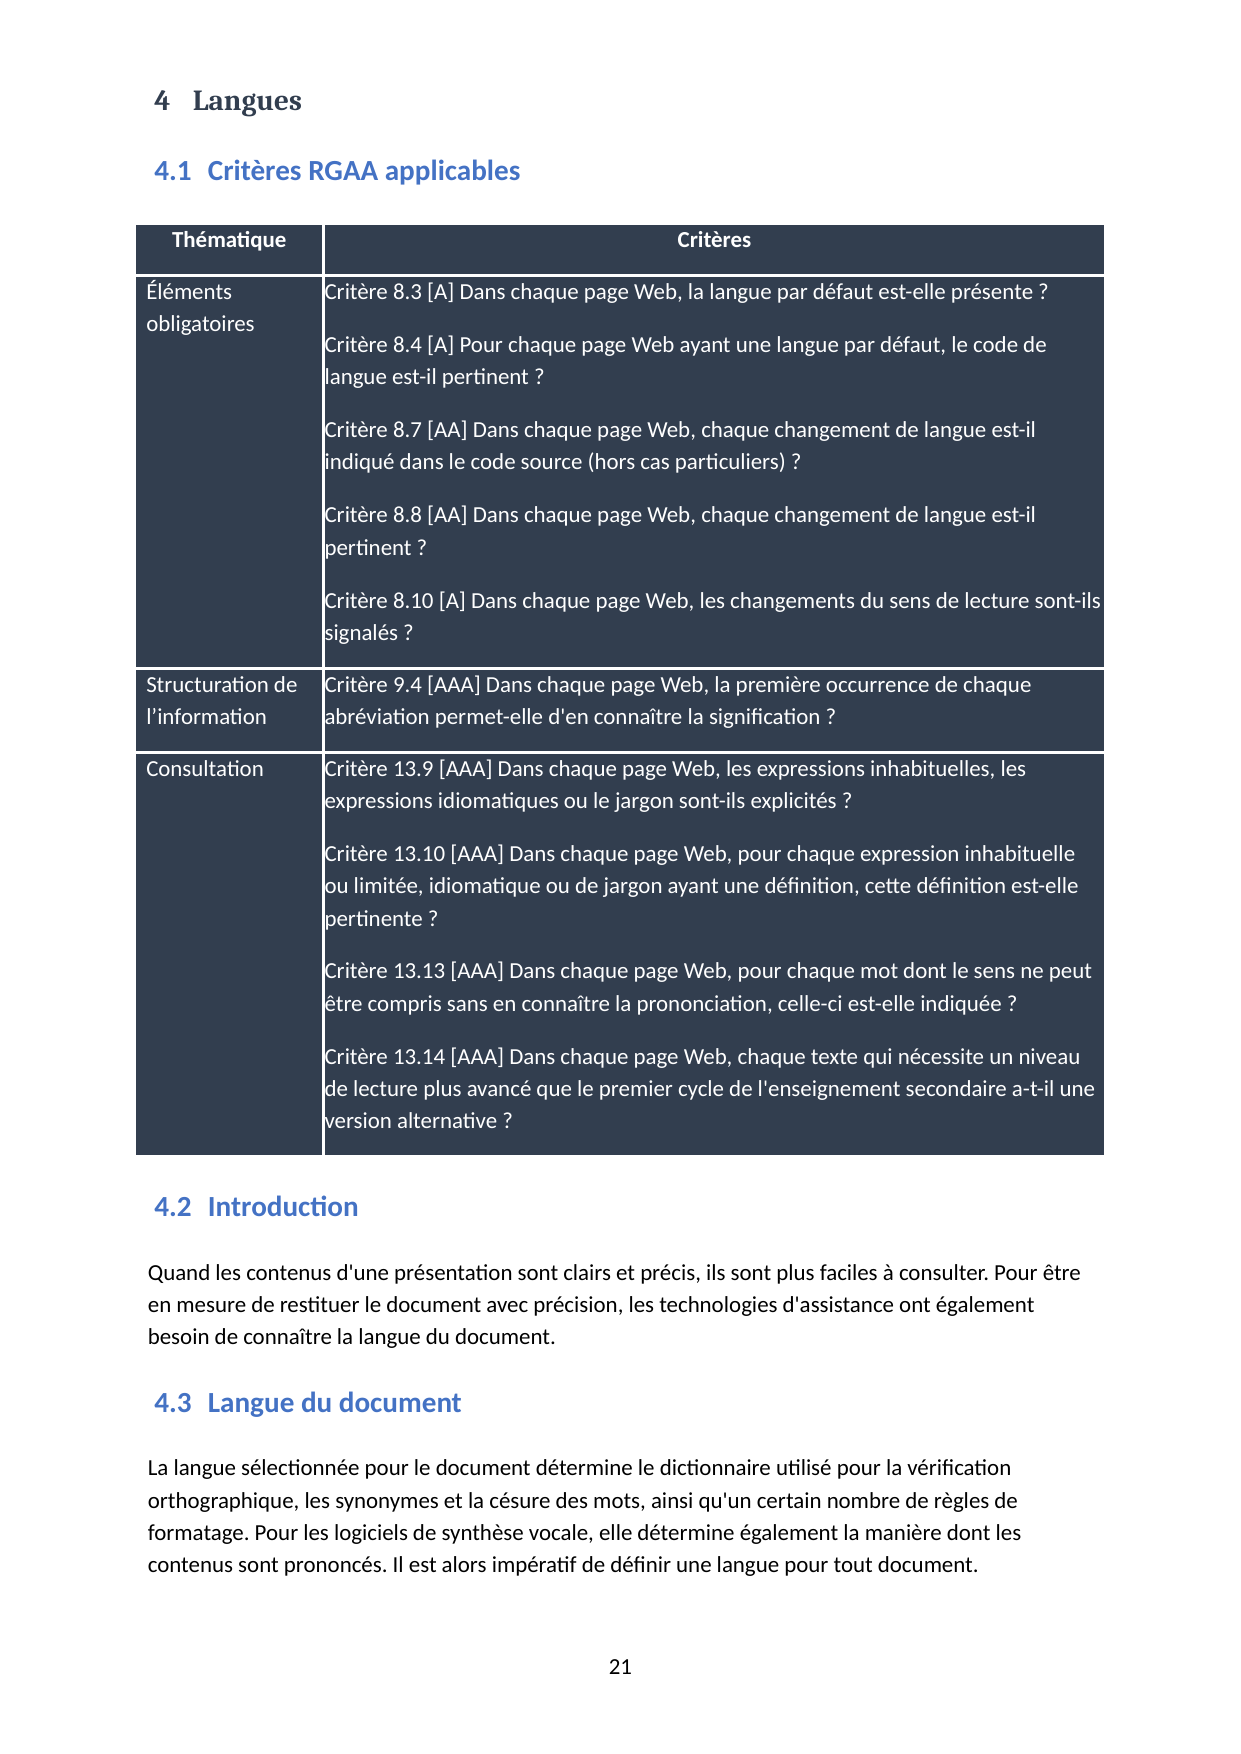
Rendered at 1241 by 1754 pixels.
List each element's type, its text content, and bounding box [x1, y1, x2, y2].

text Quand les contenus d'une présentation sont clairs et précis, ils sont plus faciles à consulter. Pour être en mesure de restituer le document avec précision, les technologies d'assistance ont également besoin de connaître la langue du document. [148, 1258, 1093, 1350]
table_cell Critère 13.9 [AAA] Dans chaque page Web, les expressions inhabituelles, les expressions idiomatiques ou le jargon sont-ils explicités ? Critère 13.10 [AAA] Dans chaque page Web, pour chaque expression inhabituelle ou limitée, idiomatique ou de jargon ayant une définition, cette définition est-elle pertinente ? Critère 13.13 [AAA] Dans chaque page Web, pour chaque mot dont le sens ne peut être compris sans en connaître la prononciation, celle-ci est-elle indiquée ? Critère 13.14 [AAA] Dans chaque page Web, chaque texte qui nécessite un niveau de lecture plus avancé que le premier cycle de l'enseignement secondaire a-t-il une version alternative ? [325, 754, 1104, 1155]
text La langue sélectionnée pour le document détermine le dictionnaire utilisé pour la vérification orthographique, les synonymes et la césure des mots, ainsi qu'un certain nombre de règles de formatage. Pour les logiciels de synthèse vocale, elle détermine également la manière dont les contenus sont prononcés. Il est alors impératif de définir une langue pour tout document. [148, 1453, 1093, 1578]
table_cell Critère 9.4 [AAA] Dans chaque page Web, la première occurrence de chaque abréviation permet-elle d'en connaître la signification ? [325, 670, 1104, 751]
table_header Critères [325, 225, 1104, 274]
table_cell Consultation [136, 754, 322, 1155]
table_cell Structuration de l’information [136, 670, 322, 751]
table_header Thématique [136, 225, 322, 274]
table_cell Critère 8.3 [A] Dans chaque page Web, la langue par défaut est-elle présente ? Critère 8.4 [A] Pour chaque page Web ayant une langue par défaut, le code de langue est-il pertinent ? Critère 8.7 [AA] Dans chaque page Web, chaque changement de langue est-il indiqué dans le code source (hors cas particuliers) ? Critère 8.8 [AA] Dans chaque page Web, chaque changement de langue est-il pertinent ? Critère 8.10 [A] Dans chaque page Web, les changements du sens de lecture sont-ils signalés ? [325, 277, 1104, 667]
subtitle Introduction [148, 1188, 1093, 1223]
subtitle Langues [148, 84, 1093, 118]
table_cell Éléments obligatoires [136, 277, 322, 667]
subtitle Langue du document [148, 1384, 1093, 1419]
subtitle Critères RGAA applicables [148, 152, 1093, 188]
